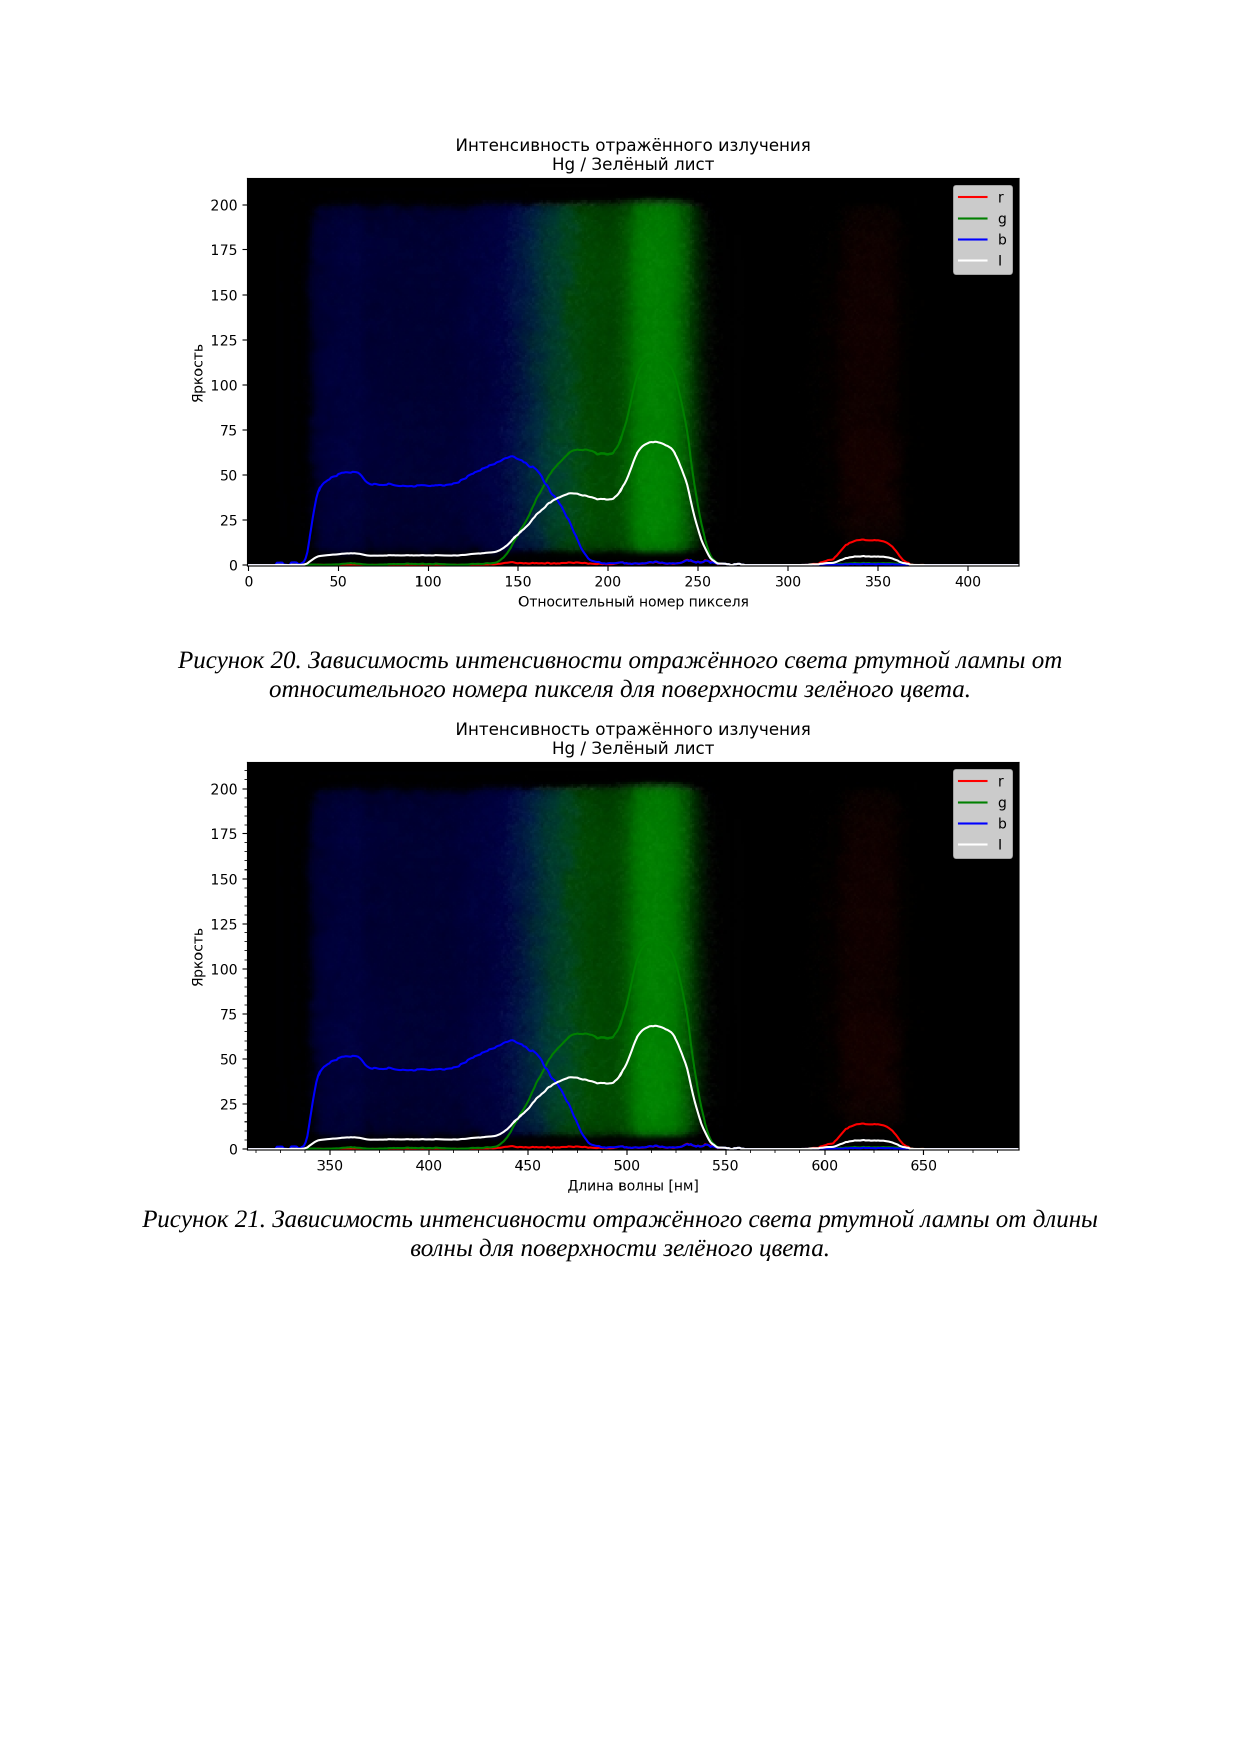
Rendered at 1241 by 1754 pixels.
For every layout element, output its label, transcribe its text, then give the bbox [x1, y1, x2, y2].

picture [118, 702, 1123, 1205]
text Рисунок 20. Зависимость интенсивности отражённого света ртутной лампы от относительного номера пикселя для поверхности зелёного цвета. [118, 645, 1122, 702]
text Рисунок 21. Зависимость интенсивности отражённого света ртутной лампы от длины волны для поверхности зелёного цвета. [118, 1205, 1122, 1262]
picture [118, 118, 1123, 621]
